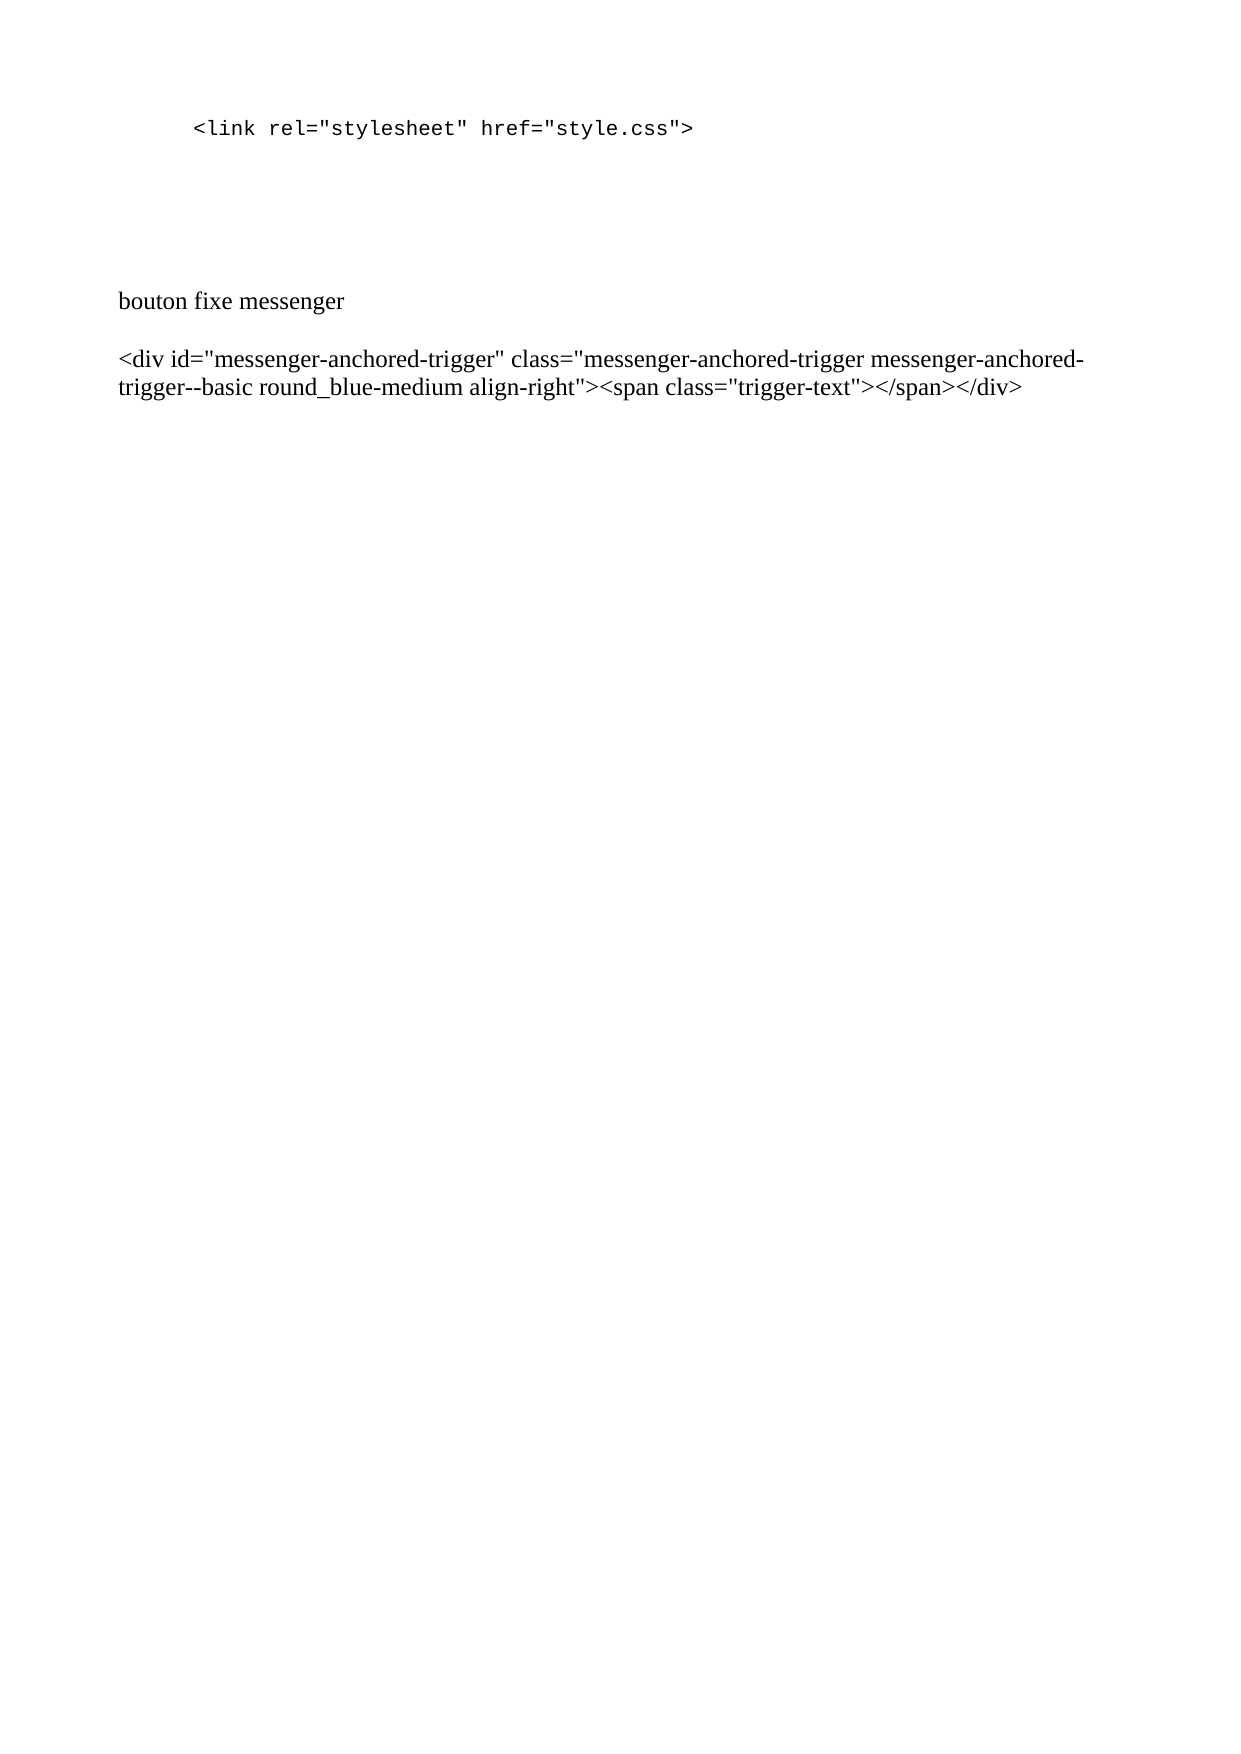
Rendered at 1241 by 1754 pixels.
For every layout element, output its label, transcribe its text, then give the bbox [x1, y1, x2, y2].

text <link rel="stylesheet" href="style.css"> [118, 118, 1122, 142]
text bouton fixe messenger [118, 286, 1122, 315]
text <div id="messenger-anchored-trigger" class="messenger-anchored-trigger messenger-anchored-trigger--basic round_blue-medium align-right"><span class="trigger-text"></span></div> [118, 344, 1122, 401]
